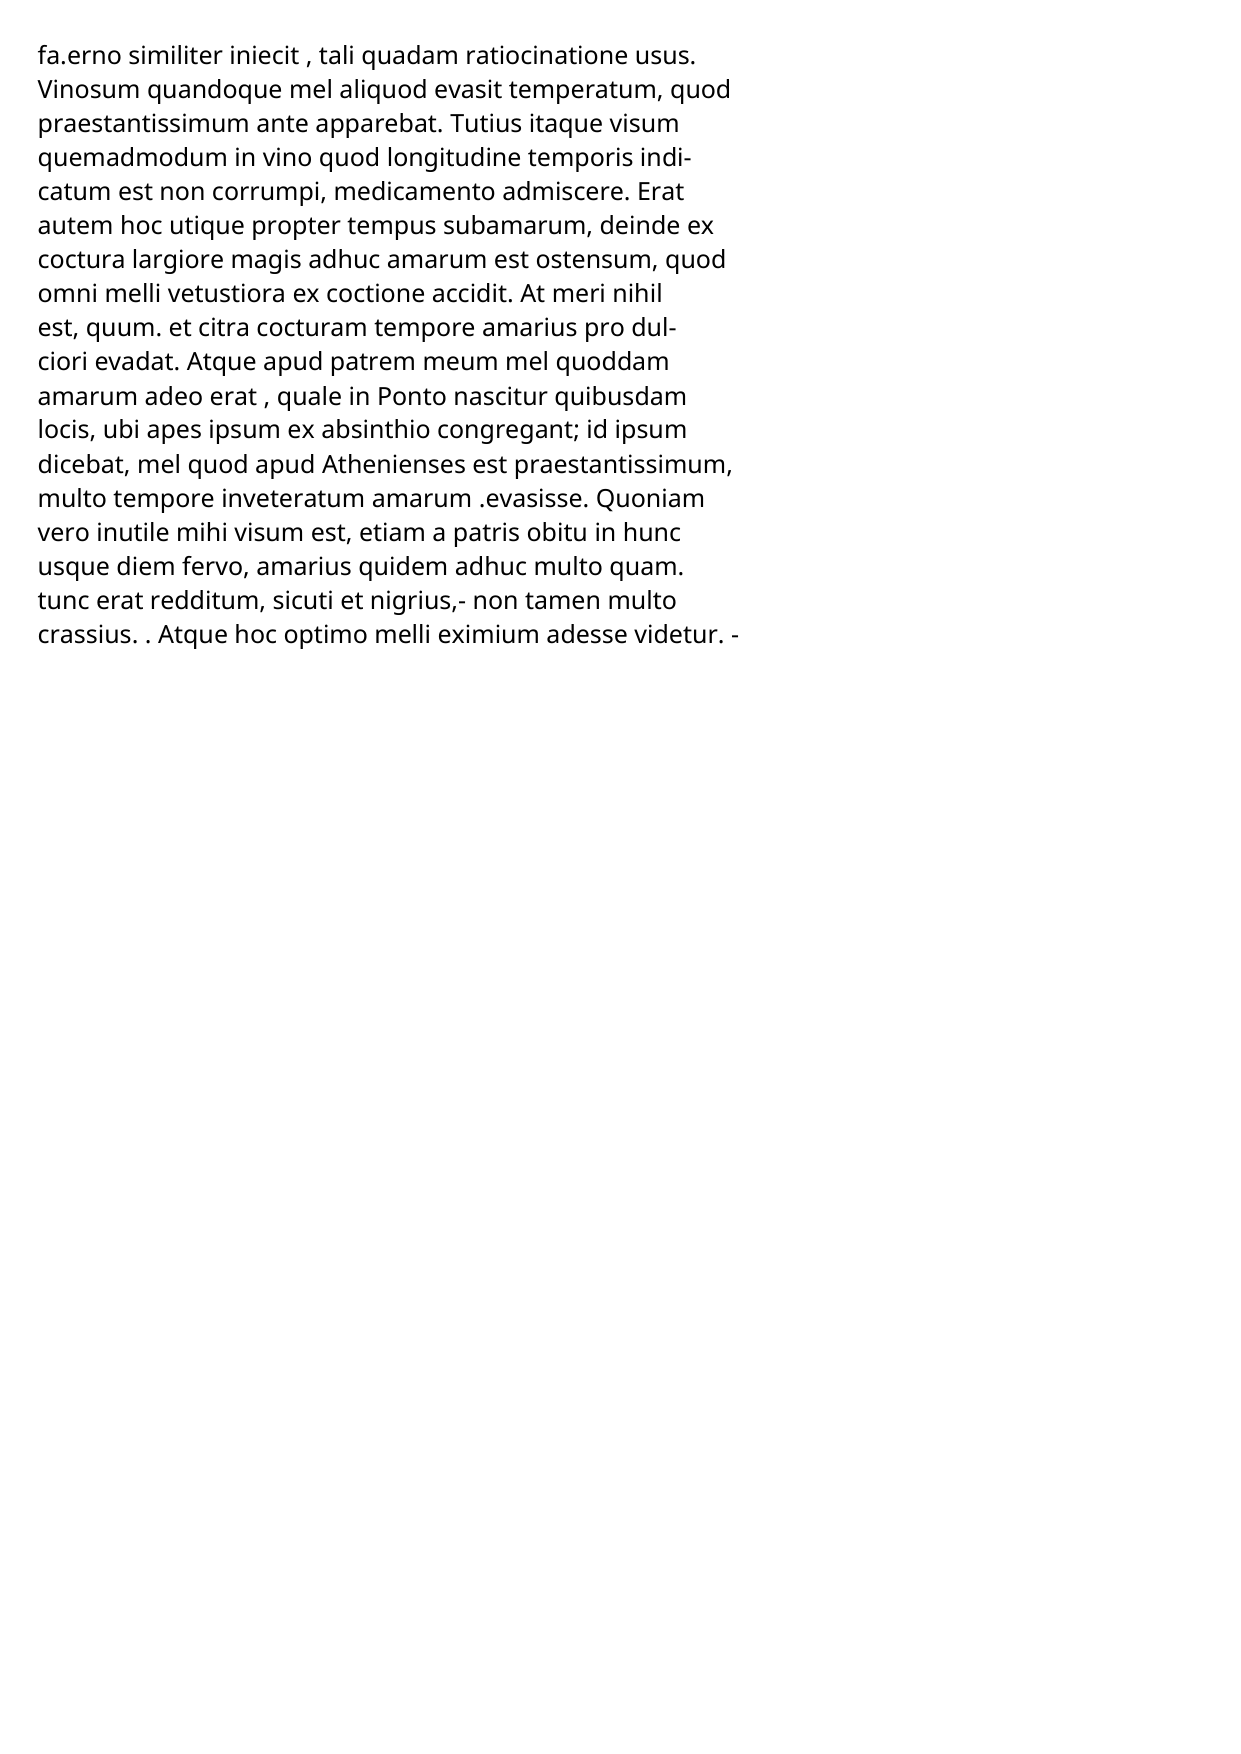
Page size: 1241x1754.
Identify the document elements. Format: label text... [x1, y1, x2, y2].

text fa.erno similiter iniecit , tali quadam ratiocinatione usus. Vinosum quandoque mel aliquod evasit temperatum, quod praestantissimum ante apparebat. Tutius itaque visum quemadmodum in vino quod longitudine temporis indi- catum est non corrumpi, medicamento admiscere. Erat autem hoc utique propter tempus subamarum, deinde ex coctura largiore magis adhuc amarum est ostensum, quod omni melli vetustiora ex coctione accidit. At meri nihil est, quum. et citra cocturam tempore amarius pro dul- ciori evadat. Atque apud patrem meum mel quoddam amarum adeo erat , quale in Ponto nascitur quibusdam locis, ubi apes ipsum ex absinthio congregant; id ipsum dicebat, mel quod apud Athenienses est praestantissimum, multo tempore inveteratum amarum .evasisse. Quoniam vero inutile mihi visum est, etiam a patris obitu in hunc usque diem fervo, amarius quidem adhuc multo quam. tunc erat redditum, sicuti et nigrius,- non tamen multo crassius. . Atque hoc optimo melli eximium adesse videtur. - [37, 37, 1203, 651]
